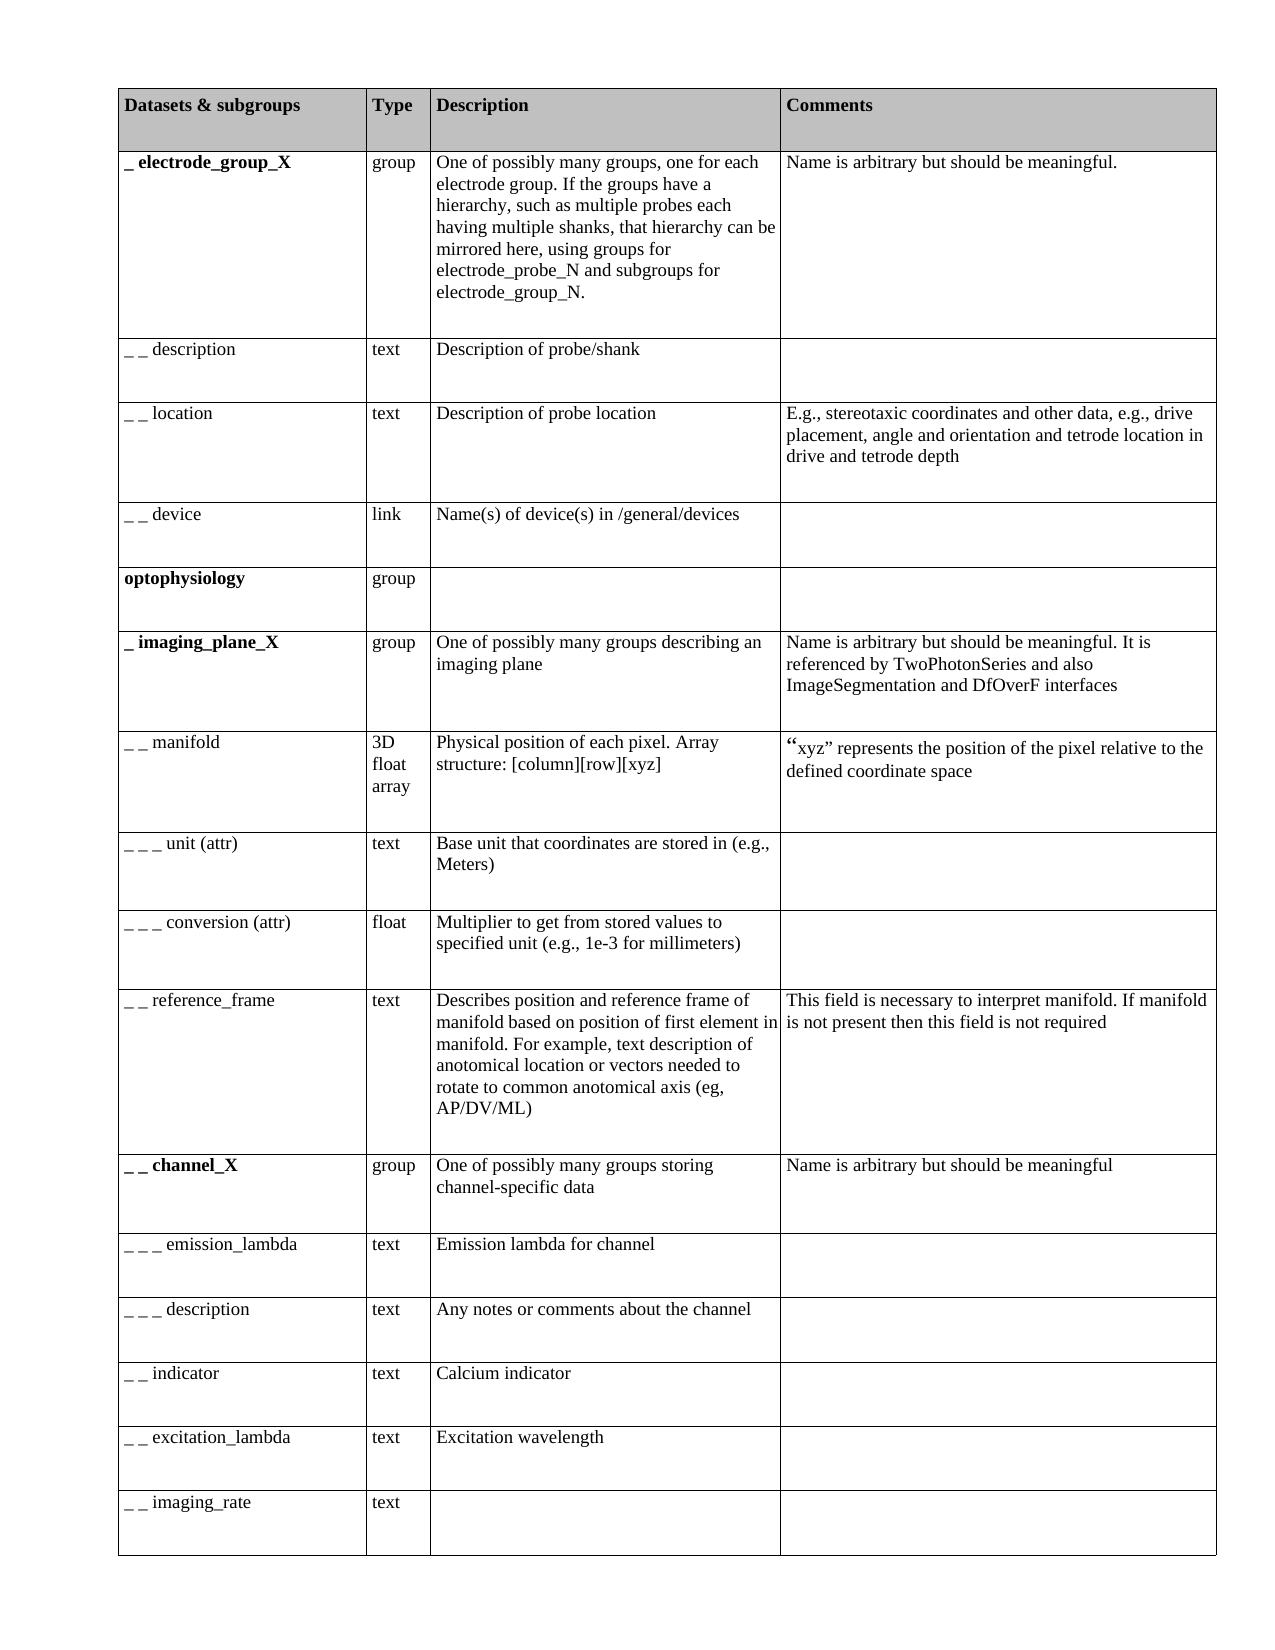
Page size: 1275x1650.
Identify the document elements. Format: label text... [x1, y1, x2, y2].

table_cell text [367, 1427, 430, 1490]
table_cell [781, 339, 1216, 402]
table_cell Name is arbitrary but should be meaningful [781, 1155, 1216, 1233]
table_cell _ _ _ description [119, 1298, 366, 1362]
table_cell float [367, 911, 430, 989]
table_cell Name(s) of device(s) in /general/devices [431, 503, 780, 567]
table_cell [781, 1298, 1216, 1362]
table_cell _ _ imaging_rate [119, 1491, 366, 1555]
table_cell One of possibly many groups describing an imaging plane [431, 632, 780, 731]
table_cell Any notes or comments about the channel [431, 1298, 780, 1362]
table_cell group [367, 632, 430, 731]
table_cell Describes position and reference frame of manifold based on position of first element in manifold. For example, text description of anotomical location or vectors needed to rotate to common anotomical axis (eg, AP/DV/ML) [431, 990, 780, 1154]
table_cell Description of probe/shank [431, 339, 780, 402]
table_cell _ _ device [119, 503, 366, 567]
table_cell [781, 911, 1216, 989]
table_cell [781, 833, 1216, 910]
table_cell _ _ location [119, 403, 366, 502]
table_cell [781, 1491, 1216, 1555]
table_cell group [367, 152, 430, 338]
table_cell [431, 568, 780, 631]
table_cell Multiplier to get from stored values to specified unit (e.g., 1e-3 for millimeters) [431, 911, 780, 989]
table_cell [781, 1234, 1216, 1297]
table_cell Name is arbitrary but should be meaningful. It is referenced by TwoPhotonSeries and also ImageSegmentation and DfOverF interfaces [781, 632, 1216, 731]
table_cell _ _ description [119, 339, 366, 402]
table_cell [781, 1363, 1216, 1426]
table_cell group [367, 1155, 430, 1233]
table_cell E.g., stereotaxic coordinates and other data, e.g., drive placement, angle and orientation and tetrode location in drive and tetrode depth [781, 403, 1216, 502]
table_cell text [367, 339, 430, 402]
table_cell _ _ excitation_lambda [119, 1427, 366, 1490]
table_cell text [367, 1491, 430, 1555]
table_cell text [367, 990, 430, 1154]
table_cell [781, 503, 1216, 567]
table_cell Description of probe location [431, 403, 780, 502]
table_cell _ _ _ emission_lambda [119, 1234, 366, 1297]
table_cell Calcium indicator [431, 1363, 780, 1426]
table_cell _ electrode_group_X [119, 152, 366, 338]
table_cell [781, 1427, 1216, 1490]
table_header Type [367, 89, 430, 151]
table_cell Physical position of each pixel. Array structure: [column][row][xyz] [431, 732, 780, 832]
table_cell _ _ manifold [119, 732, 366, 832]
table_cell text [367, 403, 430, 502]
table_cell [781, 568, 1216, 631]
table_cell Excitation wavelength [431, 1427, 780, 1490]
table_cell _ imaging_plane_X [119, 632, 366, 731]
table_cell One of possibly many groups storing channel-specific data [431, 1155, 780, 1233]
table_cell text [367, 833, 430, 910]
table_cell Name is arbitrary but should be meaningful. [781, 152, 1216, 338]
table_cell Emission lambda for channel [431, 1234, 780, 1297]
table_cell This field is necessary to interpret manifold. If manifold is not present then this field is not required [781, 990, 1216, 1154]
table_cell “xyz” represents the position of the pixel relative to the defined coordinate space [781, 732, 1216, 832]
table_cell text [367, 1234, 430, 1297]
table_cell _ _ _ unit (attr) [119, 833, 366, 910]
table_cell text [367, 1363, 430, 1426]
table_cell text [367, 1298, 430, 1362]
table_cell [431, 1491, 780, 1555]
table_cell _ _ indicator [119, 1363, 366, 1426]
table_cell group [367, 568, 430, 631]
table_header Description [431, 89, 780, 151]
table_cell _ _ _ conversion (attr) [119, 911, 366, 989]
table_header Comments [781, 89, 1216, 151]
table_header Datasets & subgroups [119, 89, 366, 151]
table_cell _ _ reference_frame [119, 990, 366, 1154]
table_cell _ _ channel_X [119, 1155, 366, 1233]
table_cell Base unit that coordinates are stored in (e.g., Meters) [431, 833, 780, 910]
table_cell link [367, 503, 430, 567]
table_cell optophysiology [119, 568, 366, 631]
table_cell One of possibly many groups, one for each electrode group. If the groups have a hierarchy, such as multiple probes each having multiple shanks, that hierarchy can be mirrored here, using groups for electrode_probe_N and subgroups for electrode_group_N. [431, 152, 780, 338]
table_cell 3D float array [367, 732, 430, 832]
